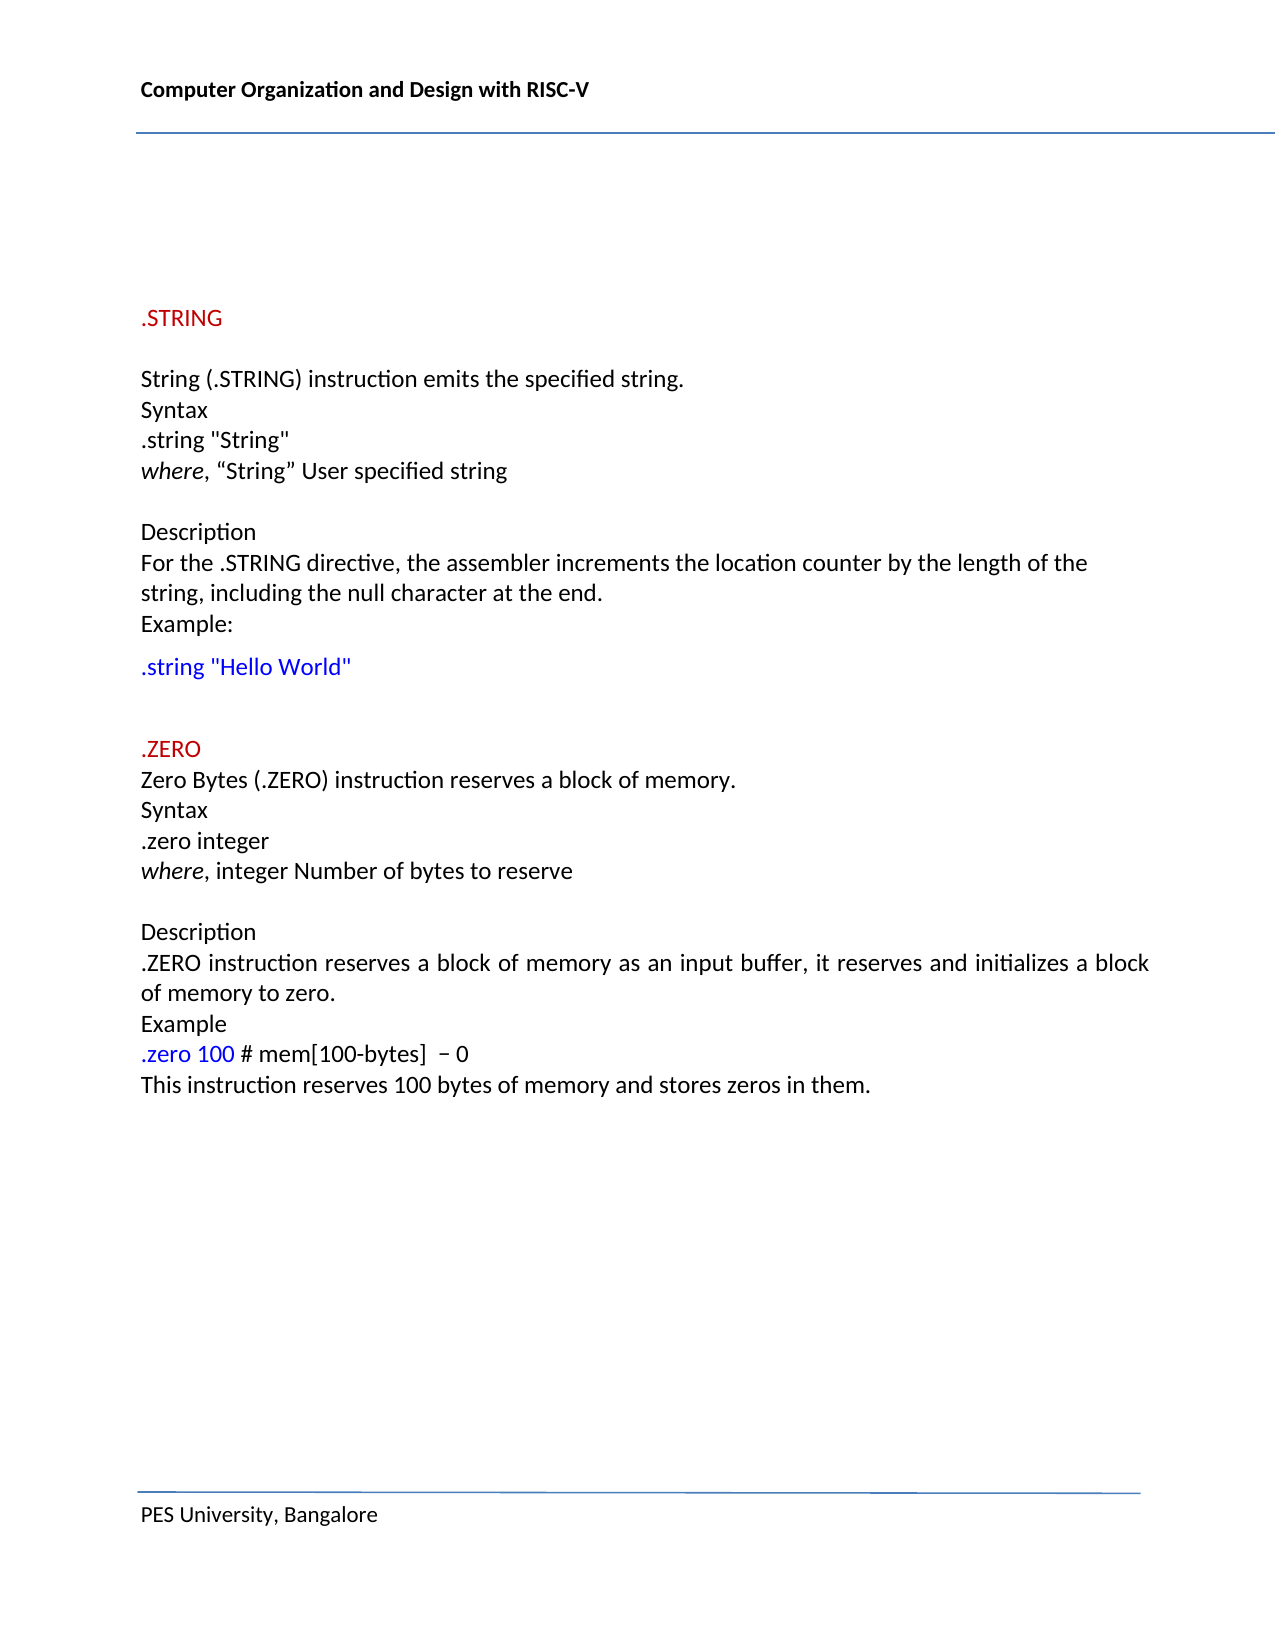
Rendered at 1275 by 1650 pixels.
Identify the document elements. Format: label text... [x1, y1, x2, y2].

text Syntax [141, 794, 1152, 825]
text String (.STRING) instruction emits the specified string. [141, 364, 1152, 394]
text string, including the null character at the end. [141, 577, 1152, 608]
text Description [141, 916, 1152, 947]
text .string "Hello World" [141, 651, 1152, 681]
text .ZERO instruction reserves a block of memory as an input buffer, it reserves and initializes a block of memory to zero. [141, 947, 1152, 1008]
text .STRING [141, 303, 1152, 333]
text .zero integer [141, 825, 1152, 855]
text Example [141, 1008, 1152, 1038]
text Zero Bytes (.ZERO) instruction reserves a block of memory. [141, 764, 1152, 794]
text Syntax [141, 394, 1152, 425]
text Description [141, 516, 1152, 547]
text .ZERO [141, 733, 1152, 764]
text where, integer Number of bytes to reserve [141, 855, 1152, 886]
text For the .STRING directive, the assembler increments the location counter by the length of the [141, 547, 1152, 577]
text .zero 100 # mem[100-bytes] − 0 [141, 1038, 1152, 1069]
text where, “String” User specified string [141, 455, 1152, 486]
text This instruction reserves 100 bytes of memory and stores zeros in them. [141, 1069, 1152, 1099]
text .string "String" [141, 425, 1152, 455]
text Example: [141, 608, 1152, 638]
